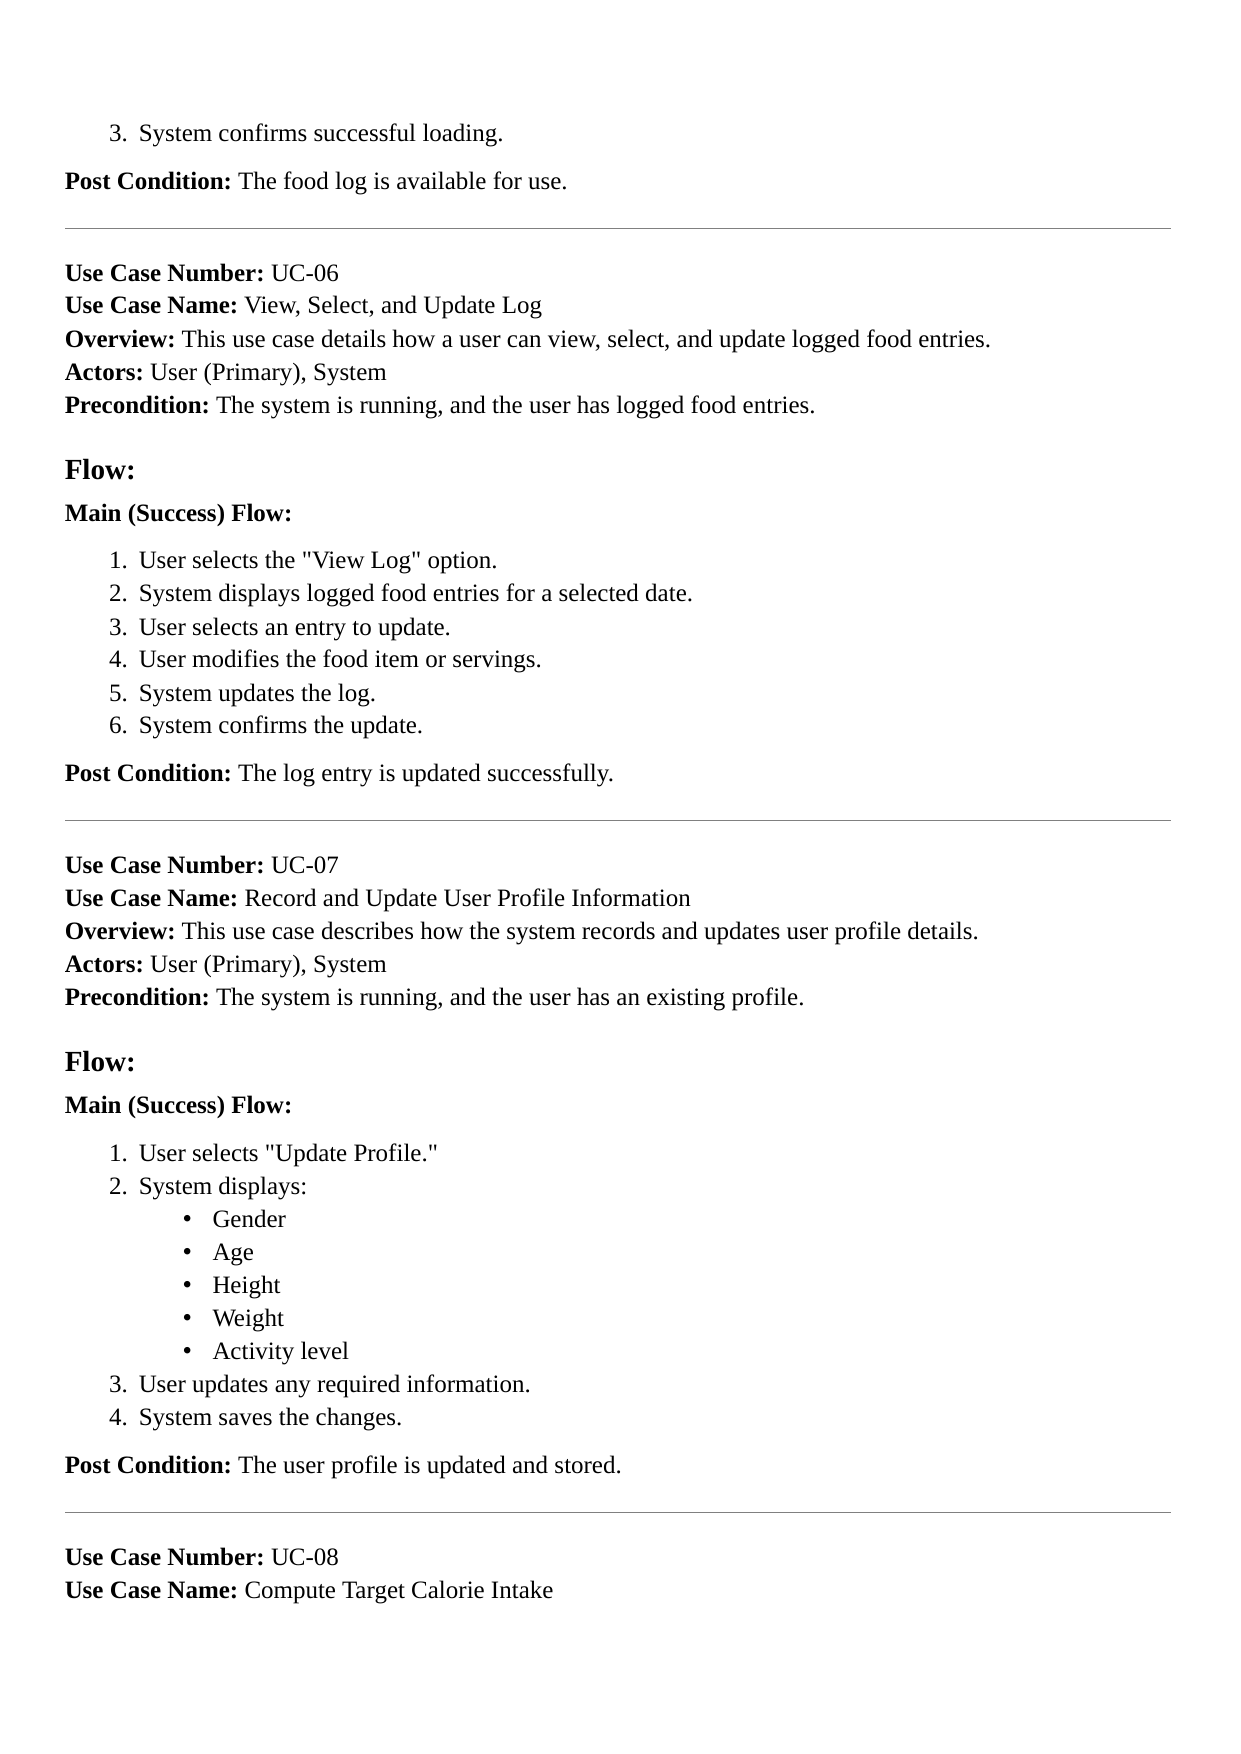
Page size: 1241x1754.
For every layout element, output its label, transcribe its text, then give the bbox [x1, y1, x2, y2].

subtitle Flow: [64, 1044, 1171, 1078]
list Activity level [183, 1336, 1171, 1365]
subtitle Flow: [64, 452, 1171, 485]
list System saves the changes. [109, 1402, 1171, 1431]
list System displays logged food entries for a selected date. [109, 578, 1171, 607]
list Gender [183, 1204, 1171, 1233]
text Post Condition: The log entry is updated successfully. [64, 758, 1171, 787]
list User selects "Update Profile." [109, 1138, 1171, 1167]
list User selects the "View Log" option. [109, 546, 1171, 574]
list System updates the log. [109, 678, 1171, 706]
list User updates any required information. [109, 1369, 1171, 1398]
list User modifies the food item or servings. [109, 644, 1171, 673]
text Main (Success) Flow: [64, 1090, 1171, 1119]
list Weight [183, 1303, 1171, 1332]
text Main (Success) Flow: [64, 498, 1171, 527]
list System confirms the update. [109, 711, 1171, 739]
text Post Condition: The user profile is updated and stored. [64, 1450, 1171, 1478]
text Use Case Number: UC-08 Use Case Name: Compute Target Calorie Intake [64, 1542, 1171, 1603]
list System displays: [109, 1171, 1171, 1200]
list User selects an entry to update. [109, 612, 1171, 640]
text Use Case Number: UC-06 Use Case Name: View, Select, and Update Log Overview: This use case details how a user can view, select, and update logged food entries. Actors: User (Primary), System Precondition: The system is running, and the user has logged food entries. [64, 258, 1171, 418]
text Post Condition: The food log is available for use. [64, 166, 1171, 194]
list Height [183, 1270, 1171, 1299]
list Age [183, 1237, 1171, 1266]
list System confirms successful loading. [109, 118, 1171, 147]
text Use Case Number: UC-07 Use Case Name: Record and Update User Profile Information Overview: This use case describes how the system records and updates user profile details. Actors: User (Primary), System Precondition: The system is running, and the user has an existing profile. [64, 850, 1171, 1011]
